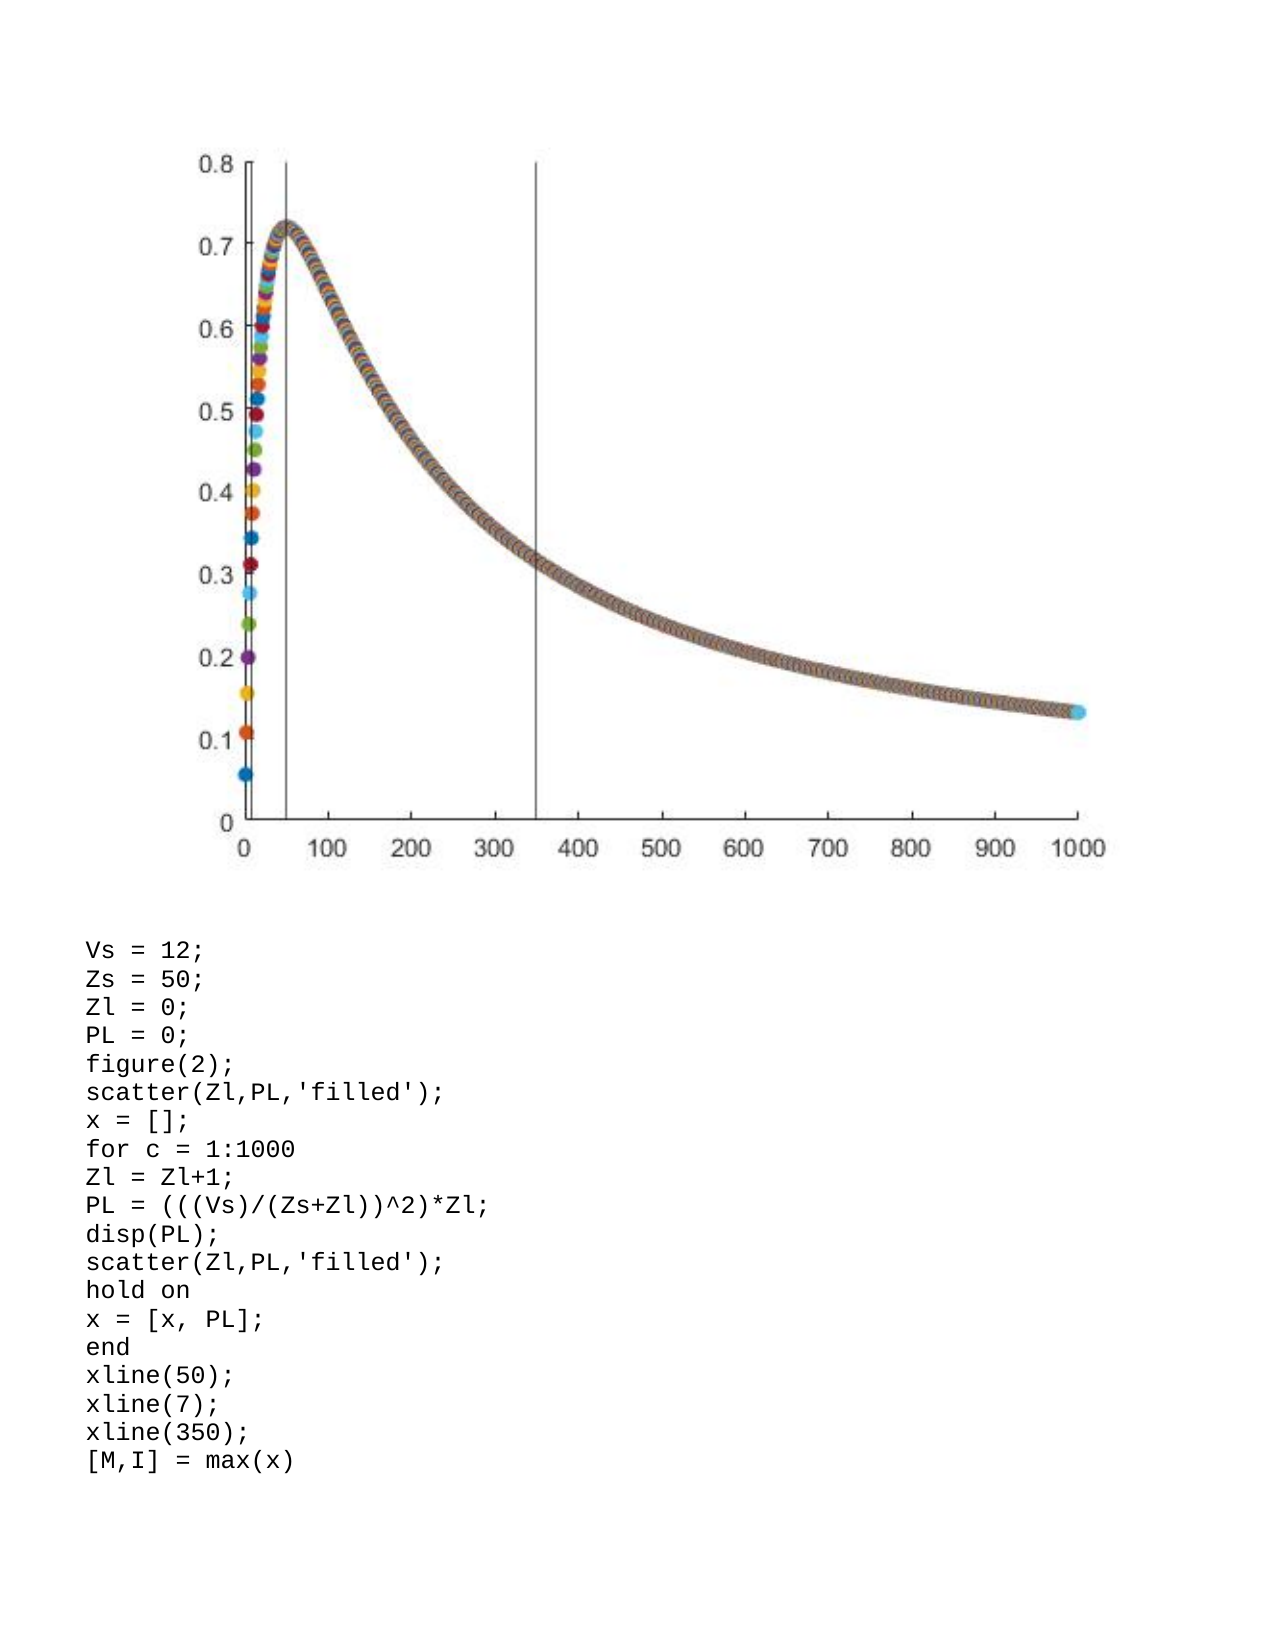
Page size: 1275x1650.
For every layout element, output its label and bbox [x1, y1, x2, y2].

picture [105, 102, 1180, 909]
